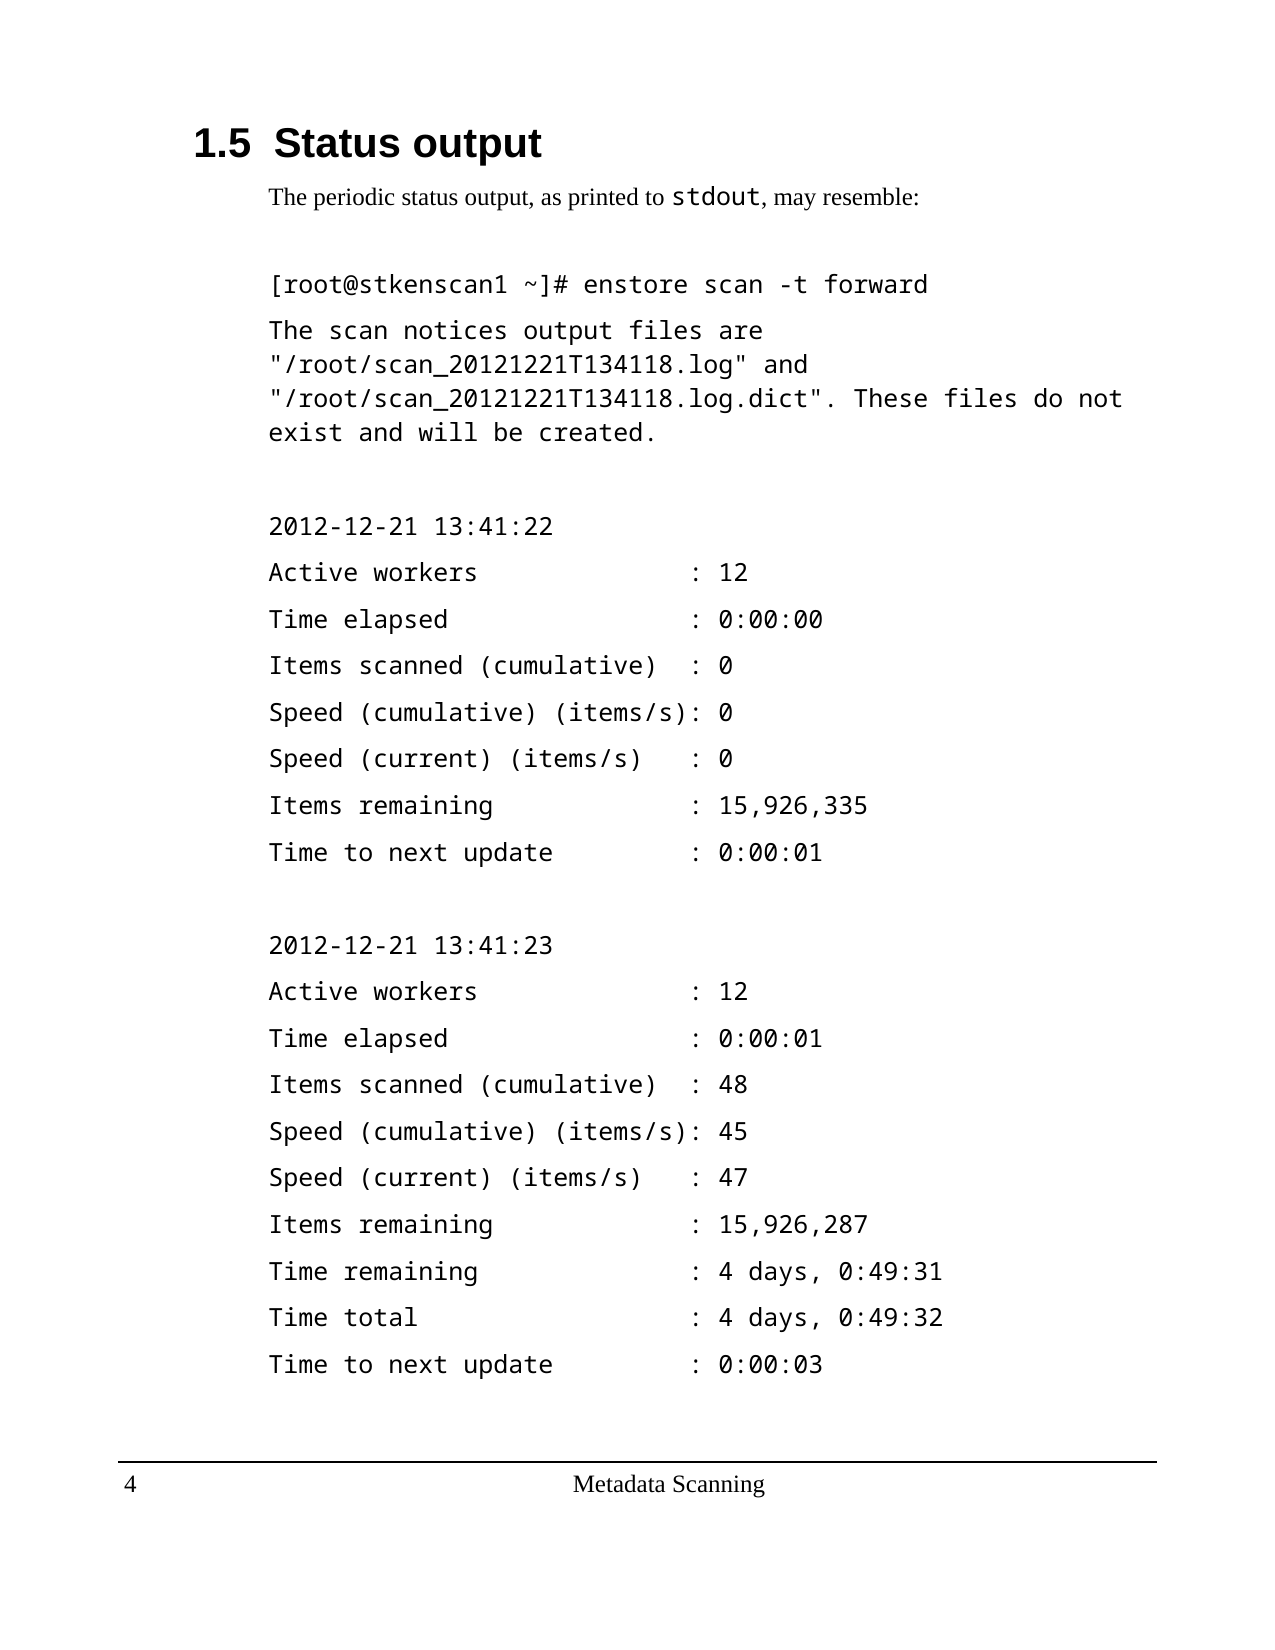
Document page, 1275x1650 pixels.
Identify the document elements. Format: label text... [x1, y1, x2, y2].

text Time total : 4 days, 0:49:32 [268, 1300, 1157, 1334]
text Speed (cumulative) (items/s): 0 [268, 694, 1157, 728]
text Speed (cumulative) (items/s): 45 [268, 1113, 1157, 1148]
text Time remaining : 4 days, 0:49:31 [268, 1253, 1157, 1287]
subtitle Status output [193, 118, 1157, 166]
text 2012-12-21 13:41:22 [268, 508, 1157, 542]
text Active workers : 12 [268, 974, 1157, 1008]
text Items scanned (cumulative) : 0 [268, 648, 1157, 682]
text The periodic status output, as printed to stdout, may resemble: [268, 178, 1157, 213]
text Items remaining : 15,926,287 [268, 1207, 1157, 1241]
text Time to next update : 0:00:03 [268, 1346, 1157, 1380]
text [root@stkenscan1 ~]# enstore scan -t forward [268, 266, 1157, 300]
text The scan notices output files are "/root/scan_20121221T134118.log" and "/root/scan_20121221T134118.log.dict". These files do not exist and will be created. [268, 313, 1157, 449]
text Time elapsed : 0:00:01 [268, 1020, 1157, 1054]
text 2012-12-21 13:41:23 [268, 927, 1157, 961]
text Active workers : 12 [268, 555, 1157, 589]
text Speed (current) (items/s) : 0 [268, 741, 1157, 775]
text Time to next update : 0:00:01 [268, 834, 1157, 868]
text Time elapsed : 0:00:00 [268, 601, 1157, 635]
text Items scanned (cumulative) : 48 [268, 1067, 1157, 1101]
text Items remaining : 15,926,335 [268, 788, 1157, 822]
text Speed (current) (items/s) : 47 [268, 1160, 1157, 1194]
